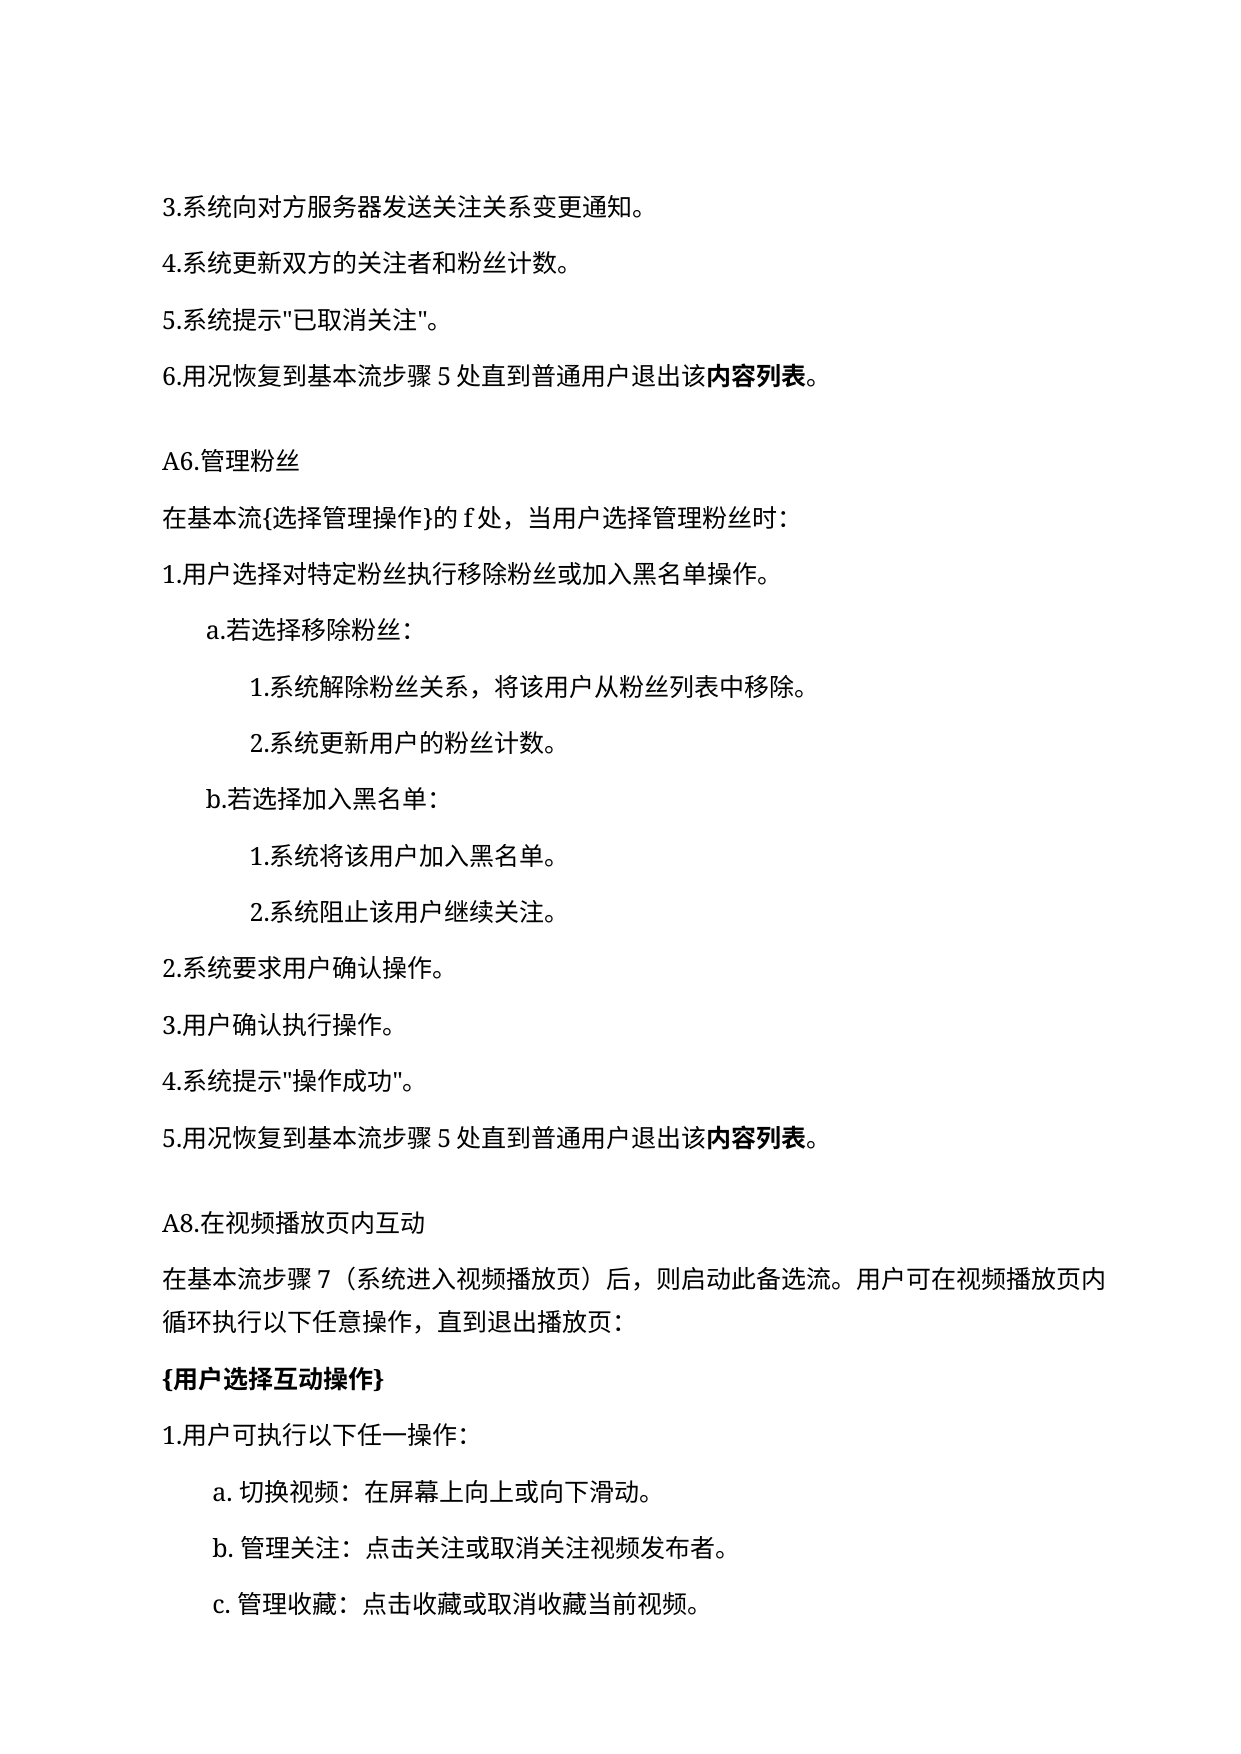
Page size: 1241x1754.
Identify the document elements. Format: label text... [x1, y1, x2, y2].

text 1.系统解除粉丝关系，将该用户从粉丝列表中移除。 [118, 667, 1122, 703]
text 3.系统向对方服务器发送关注关系变更通知。 [118, 188, 1122, 224]
text A8.在视频播放页内互动 [118, 1203, 1122, 1239]
text 6.用况恢复到基本流步骤5处直到普通用户退出该内容列表。 [118, 357, 1122, 393]
text 在基本流步骤7（系统进入视频播放页）后，则启动此备选流。用户可在视频播放页内 循环执行以下任意操作，直到退出播放页： [118, 1259, 1122, 1339]
text {用户选择互动操作} [118, 1359, 1122, 1396]
text b. 管理关注：点击关注或取消关注视频发布者。 [118, 1528, 1122, 1564]
text 1.用户可执行以下任一操作： [118, 1416, 1122, 1452]
text a. 切换视频：在屏幕上向上或向下滑动。 [118, 1472, 1122, 1508]
text b.若选择加入黑名单： [118, 780, 1122, 816]
text 2.系统要求用户确认操作。 [118, 949, 1122, 985]
text 2.系统更新用户的粉丝计数。 [118, 723, 1122, 760]
text 3.用户确认执行操作。 [118, 1005, 1122, 1042]
text 5.系统提示"已取消关注"。 [118, 300, 1122, 337]
text 1.系统将该用户加入黑名单。 [118, 836, 1122, 872]
text 在基本流{选择管理操作}的f处，当用户选择管理粉丝时： [118, 498, 1122, 534]
text 4.系统更新双方的关注者和粉丝计数。 [118, 244, 1122, 280]
text 2.系统阻止该用户继续关注。 [118, 893, 1122, 929]
text 4.系统提示"操作成功"。 [118, 1062, 1122, 1098]
text 5.用况恢复到基本流步骤5处直到普通用户退出该内容列表。 [118, 1118, 1122, 1154]
text 1.用户选择对特定粉丝执行移除粉丝或加入黑名单操作。 [118, 554, 1122, 591]
text A6.管理粉丝 [118, 442, 1122, 478]
text a.若选择移除粉丝： [118, 611, 1122, 647]
text c. 管理收藏：点击收藏或取消收藏当前视频。 [118, 1585, 1122, 1621]
